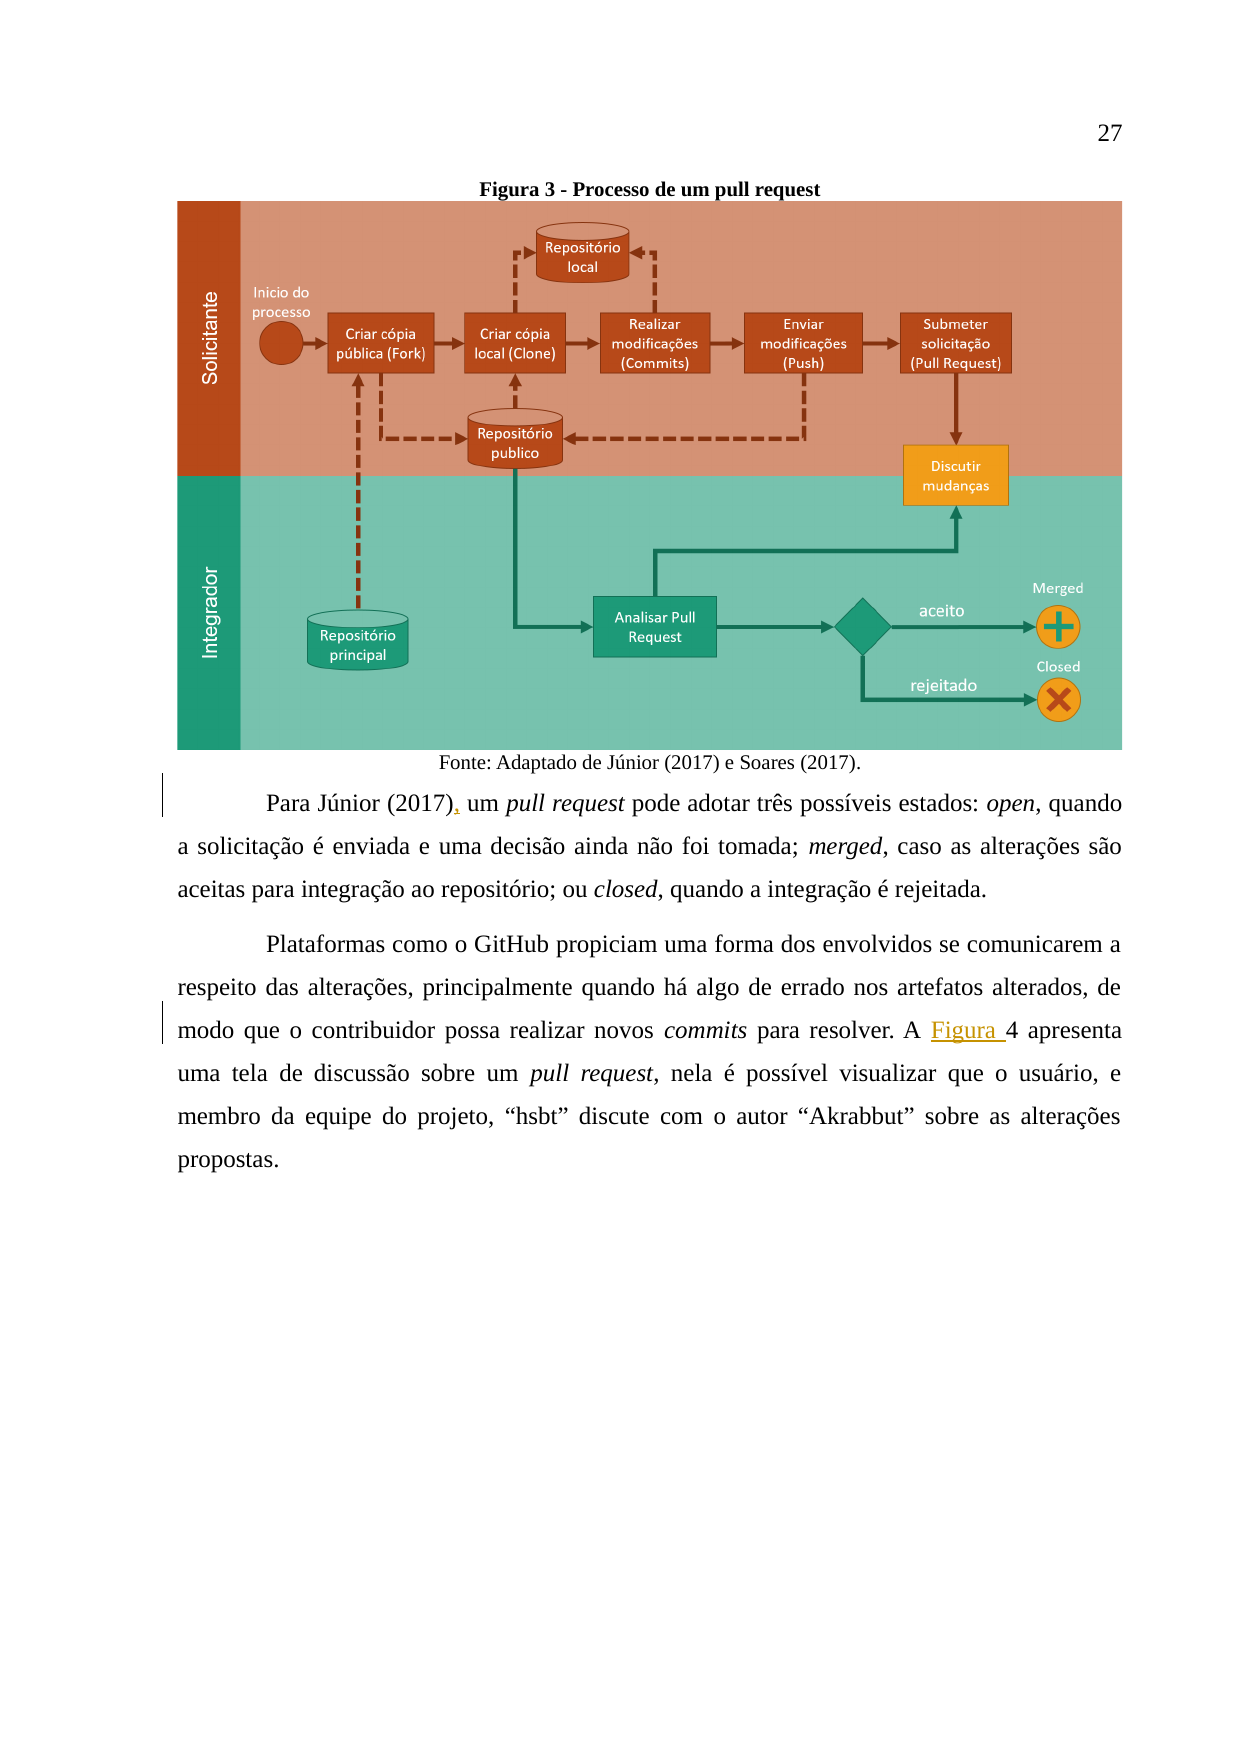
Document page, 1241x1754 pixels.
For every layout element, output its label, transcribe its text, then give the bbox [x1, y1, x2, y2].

text Fonte: Adaptado de Júnior (2017) e Soares (2017). [177, 750, 1122, 774]
text Para Júnior (2017), um pull request pode adotar três possíveis estados: open, quando a solicitação é enviada e uma decisão ainda não foi tomada; merged, caso as alterações são aceitas para integração ao repositório; ou closed, quando a integração é rejeitada. [177, 774, 1122, 903]
text Figura 3 - Processo de um pull request [177, 177, 1122, 201]
text Plataformas como o GitHub propiciam uma forma dos envolvidos se comunicarem a respeito das alterações, principalmente quando há algo de errado nos artefatos alterados, de modo que o contribuidor possa realizar novos commits para resolver. A Figura 4 apresenta uma tela de discussão sobre um pull request, nela é possível visualizar que o usuário, e membro da equipe do projeto, “hsbt” discute com o autor “Akrabbut” sobre as alterações propostas. [177, 929, 1122, 1173]
picture [177, 201, 1123, 750]
